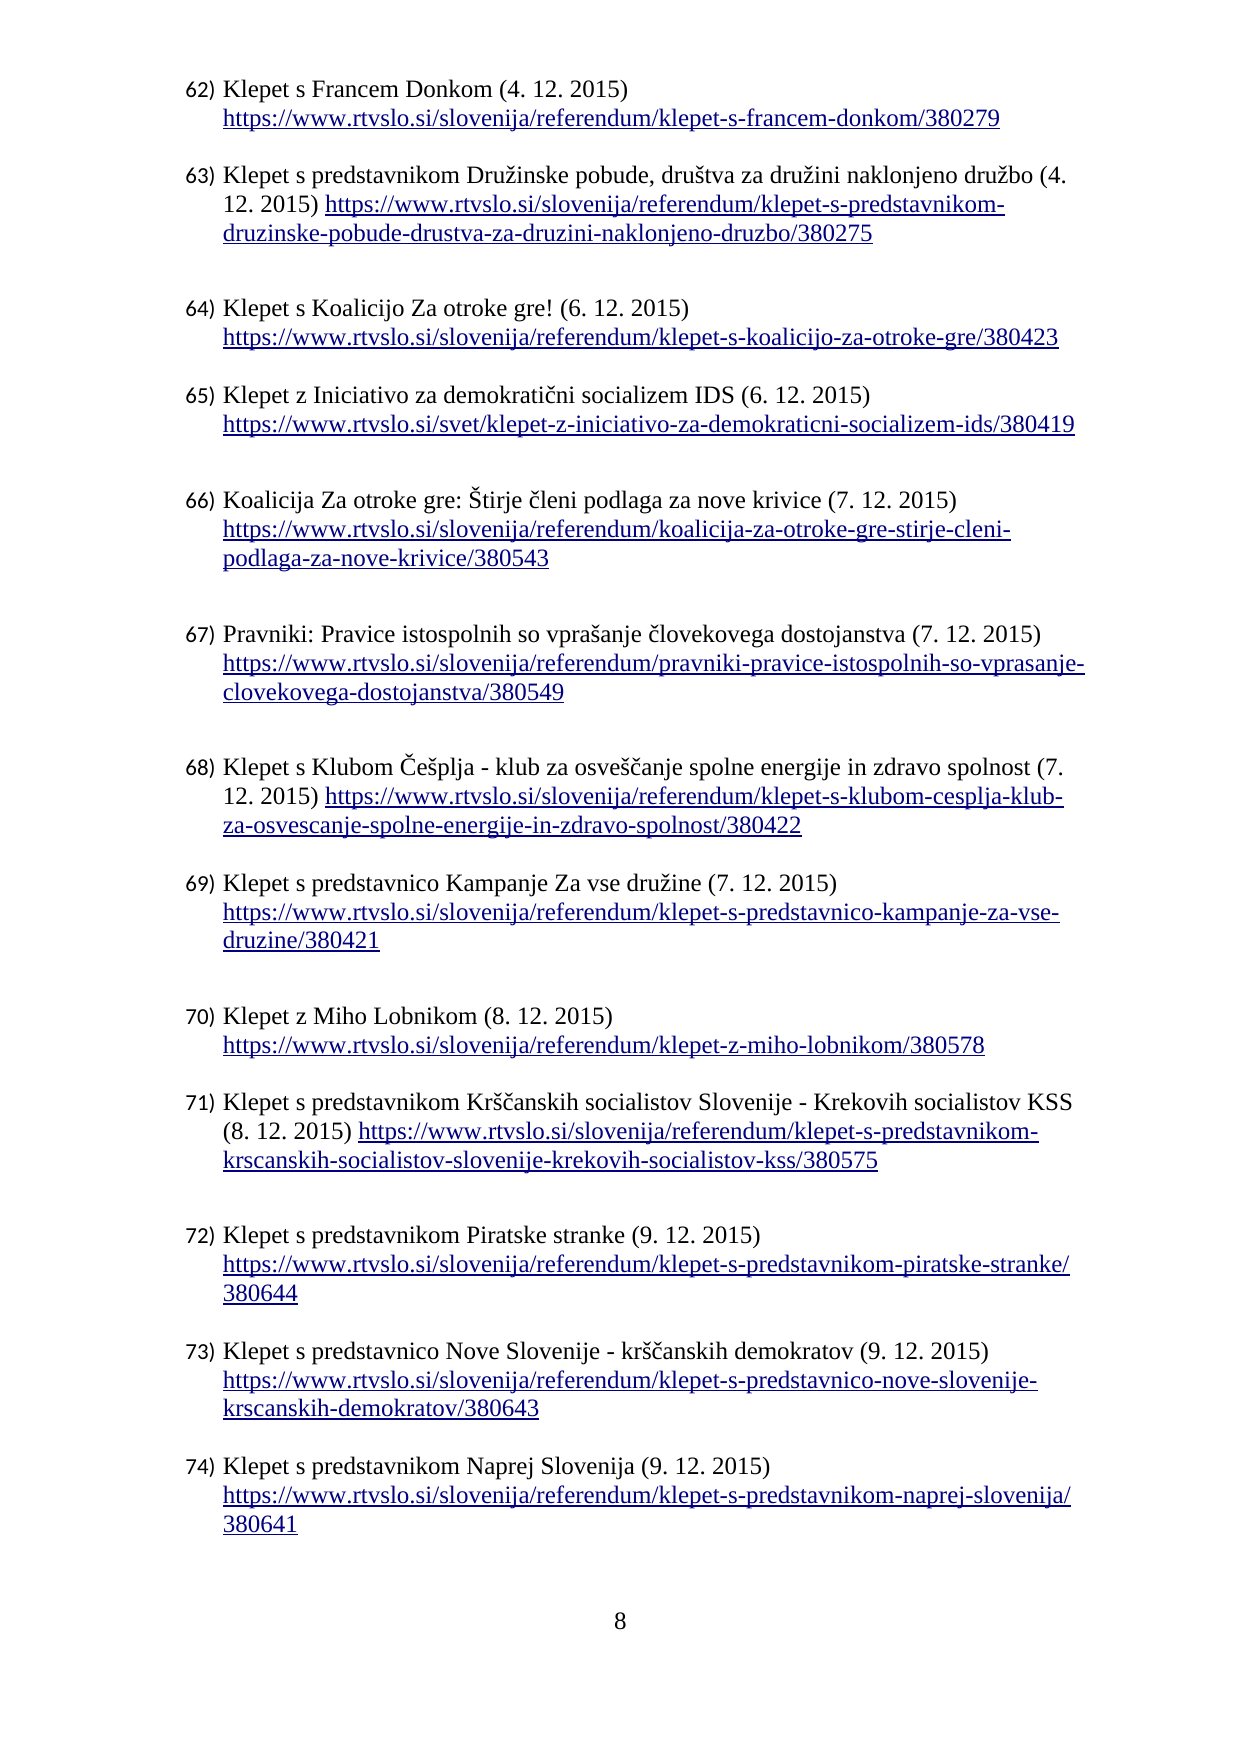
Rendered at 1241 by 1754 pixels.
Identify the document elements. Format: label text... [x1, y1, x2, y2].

list Klepet s predstavnikom Krščanskih socialistov Slovenije - Krekovih socialistov KSS (8. 12. 2015) https://www.rtvslo.si/slovenija/referendum/klepet-s-predstavnikom-krscanskih-socialistov-slovenije-krekovih-socialistov-kss/380575 [185, 1087, 1093, 1174]
list Klepet s predstavnikom Naprej Slovenija (9. 12. 2015) https://www.rtvslo.si/slovenija/referendum/klepet-s-predstavnikom-naprej-slovenija/380641 [185, 1451, 1093, 1538]
list Pravniki: Pravice istospolnih so vprašanje človekovega dostojanstva (7. 12. 2015) https://www.rtvslo.si/slovenija/referendum/pravniki-pravice-istospolnih-so-vprasanje-clovekovega-dostojanstva/380549 [185, 619, 1093, 706]
list Klepet s Francem Donkom (4. 12. 2015) https://www.rtvslo.si/slovenija/referendum/klepet-s-francem-donkom/380279 [185, 74, 1093, 132]
list Klepet s Koalicijo Za otroke gre! (6. 12. 2015) https://www.rtvslo.si/slovenija/referendum/klepet-s-koalicijo-za-otroke-gre/380423 [185, 293, 1093, 351]
list Klepet z Iniciativo za demokratični socializem IDS (6. 12. 2015) https://www.rtvslo.si/svet/klepet-z-iniciativo-za-demokraticni-socializem-ids/380419 [185, 380, 1093, 438]
list Klepet s predstavnikom Piratske stranke (9. 12. 2015) https://www.rtvslo.si/slovenija/referendum/klepet-s-predstavnikom-piratske-stranke/380644 [185, 1220, 1093, 1307]
list Klepet s predstavnico Nove Slovenije - krščanskih demokratov (9. 12. 2015) https://www.rtvslo.si/slovenija/referendum/klepet-s-predstavnico-nove-slovenije-krscanskih-demokratov/380643 [185, 1336, 1093, 1422]
list Klepet z Miho Lobnikom (8. 12. 2015) https://www.rtvslo.si/slovenija/referendum/klepet-z-miho-lobnikom/380578 [185, 1001, 1093, 1058]
list Klepet s predstavnikom Družinske pobude, društva za družini naklonjeno družbo (4. 12. 2015) https://www.rtvslo.si/slovenija/referendum/klepet-s-predstavnikom-druzinske-pobude-drustva-za-druzini-naklonjeno-druzbo/380275 [185, 160, 1093, 247]
list Koalicija Za otroke gre: Štirje členi podlaga za nove krivice (7. 12. 2015) https://www.rtvslo.si/slovenija/referendum/koalicija-za-otroke-gre-stirje-cleni-podlaga-za-nove-krivice/380543 [185, 485, 1093, 572]
list Klepet s predstavnico Kampanje Za vse družine (7. 12. 2015) https://www.rtvslo.si/slovenija/referendum/klepet-s-predstavnico-kampanje-za-vse-druzine/380421 [185, 868, 1093, 954]
list Klepet s Klubom Češplja - klub za osveščanje spolne energije in zdravo spolnost (7. 12. 2015) https://www.rtvslo.si/slovenija/referendum/klepet-s-klubom-cesplja-klub-za-osvescanje-spolne-energije-in-zdravo-spolnost/380422 [185, 752, 1093, 839]
